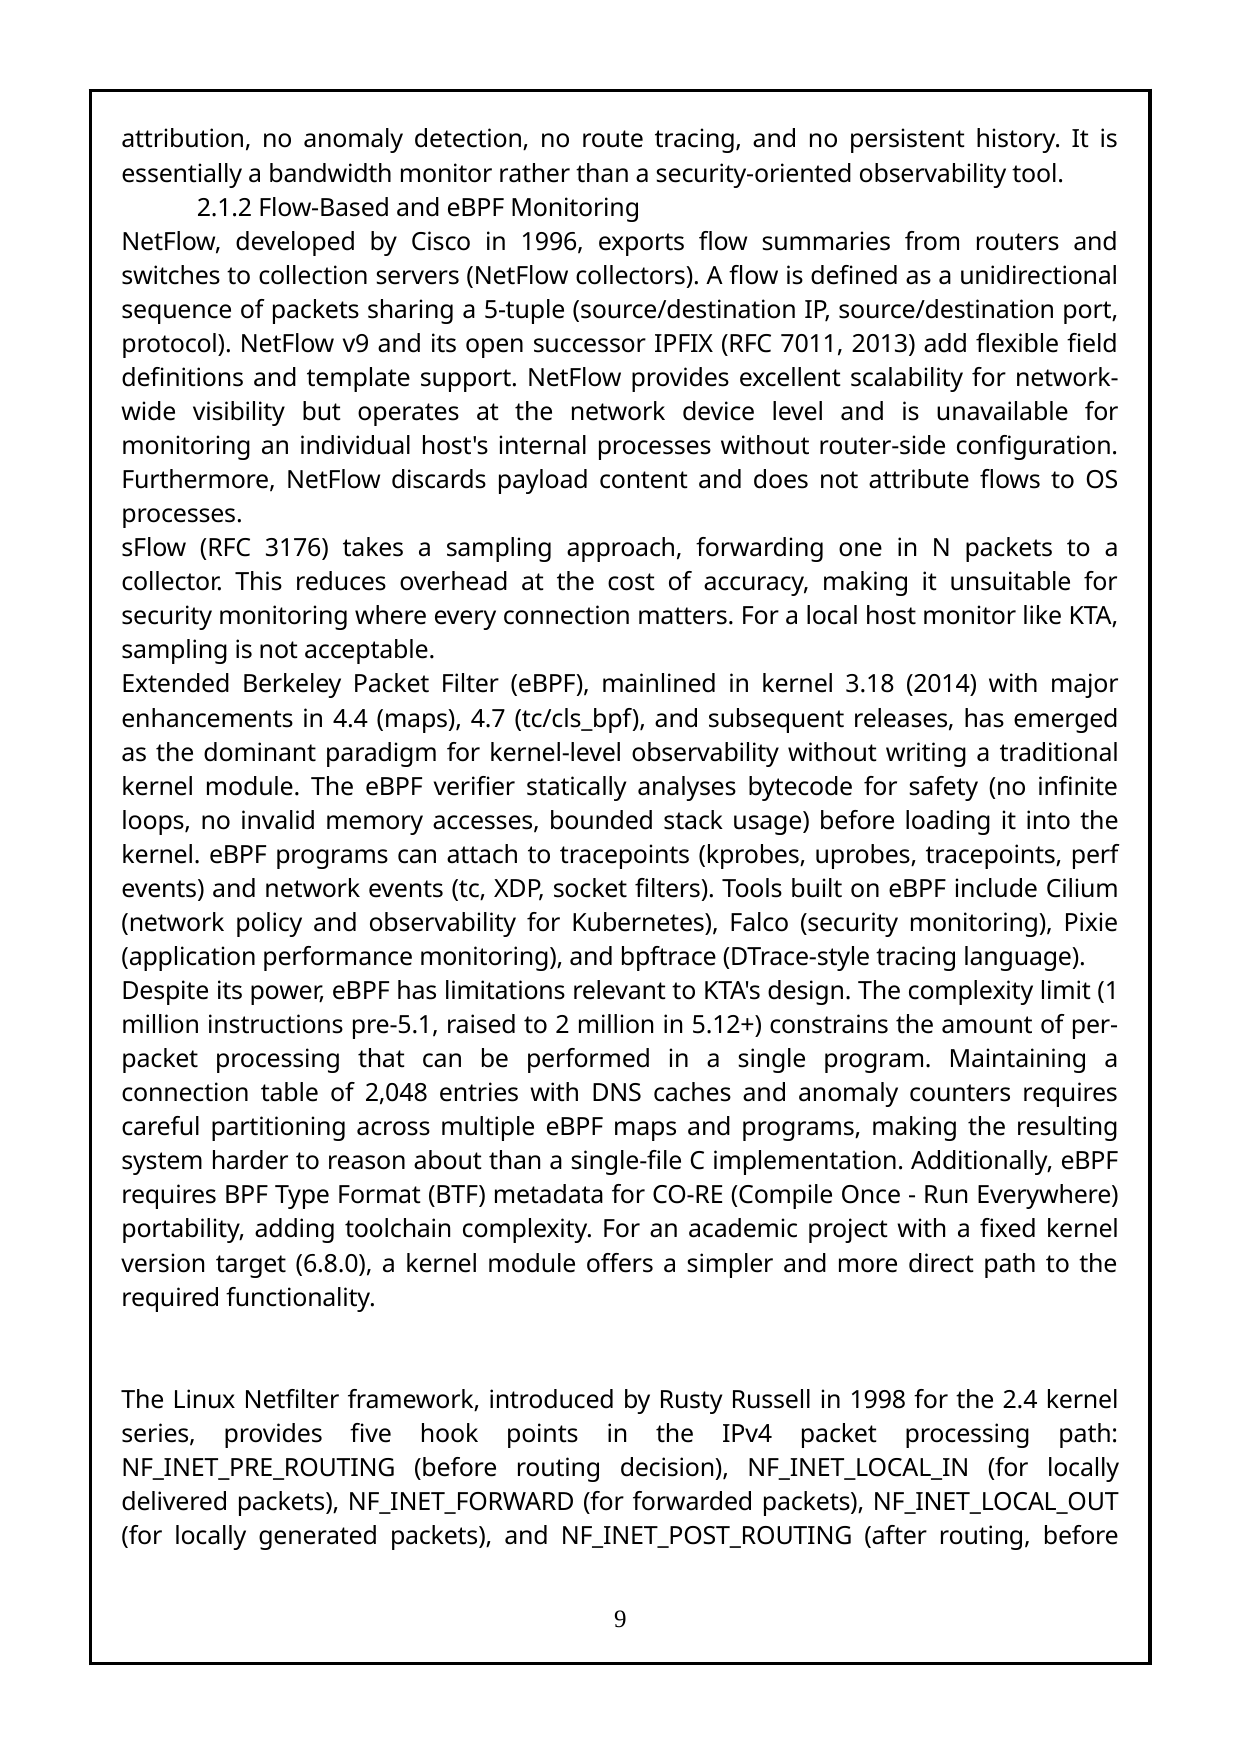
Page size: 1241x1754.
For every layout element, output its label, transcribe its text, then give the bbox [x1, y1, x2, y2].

text 2.1.2 Flow-Based and eBPF Monitoring [121, 189, 1119, 223]
text Despite its power, eBPF has limitations relevant to KTA's design. The complexity limit (1 million instructions pre-5.1, raised to 2 million in 5.12+) constrains the amount of per-packet processing that can be performed in a single program. Maintaining a connection table of 2,048 entries with DNS caches and anomaly counters requires careful partitioning across multiple eBPF maps and programs, making the resulting system harder to reason about than a single-file C implementation. Additionally, eBPF requires BPF Type Format (BTF) metadata for CO-RE (Compile Once - Run Everywhere) portability, adding toolchain complexity. For an academic project with a fixed kernel version target (6.8.0), a kernel module offers a simpler and more direct path to the required functionality. [121, 973, 1119, 1313]
text NetFlow, developed by Cisco in 1996, exports flow summaries from routers and switches to collection servers (NetFlow collectors). A flow is defined as a unidirectional sequence of packets sharing a 5-tuple (source/destination IP, source/destination port, protocol). NetFlow v9 and its open successor IPFIX (RFC 7011, 2013) add flexible field definitions and template support. NetFlow provides excellent scalability for network-wide visibility but operates at the network device level and is unavailable for monitoring an individual host's internal processes without router-side configuration. Furthermore, NetFlow discards payload content and does not attribute flows to OS processes. [121, 223, 1119, 530]
text Extended Berkeley Packet Filter (eBPF), mainlined in kernel 3.18 (2014) with major enhancements in 4.4 (maps), 4.7 (tc/cls_bpf), and subsequent releases, has emerged as the dominant paradigm for kernel-level observability without writing a traditional kernel module. The eBPF verifier statically analyses bytecode for safety (no infinite loops, no invalid memory accesses, bounded stack usage) before loading it into the kernel. eBPF programs can attach to tracepoints (kprobes, uprobes, tracepoints, perf events) and network events (tc, XDP, socket filters). Tools built on eBPF include Cilium (network policy and observability for Kubernetes), Falco (security monitoring), Pixie (application performance monitoring), and bpftrace (DTrace-style tracing language). [121, 666, 1119, 973]
text The Linux Netfilter framework, introduced by Rusty Russell in 1998 for the 2.4 kernel series, provides five hook points in the IPv4 packet processing path: NF_INET_PRE_ROUTING (before routing decision), NF_INET_LOCAL_IN (for locally delivered packets), NF_INET_FORWARD (for forwarded packets), NF_INET_LOCAL_OUT (for locally generated packets), and NF_INET_POST_ROUTING (after routing, before [121, 1381, 1119, 1552]
text attribution, no anomaly detection, no route tracing, and no persistent history. It is essentially a bandwidth monitor rather than a security-oriented observability tool. [121, 121, 1119, 189]
text sFlow (RFC 3176) takes a sampling approach, forwarding one in N packets to a collector. This reduces overhead at the cost of accuracy, making it unsuitable for security monitoring where every connection matters. For a local host monitor like KTA, sampling is not acceptable. [121, 530, 1119, 666]
